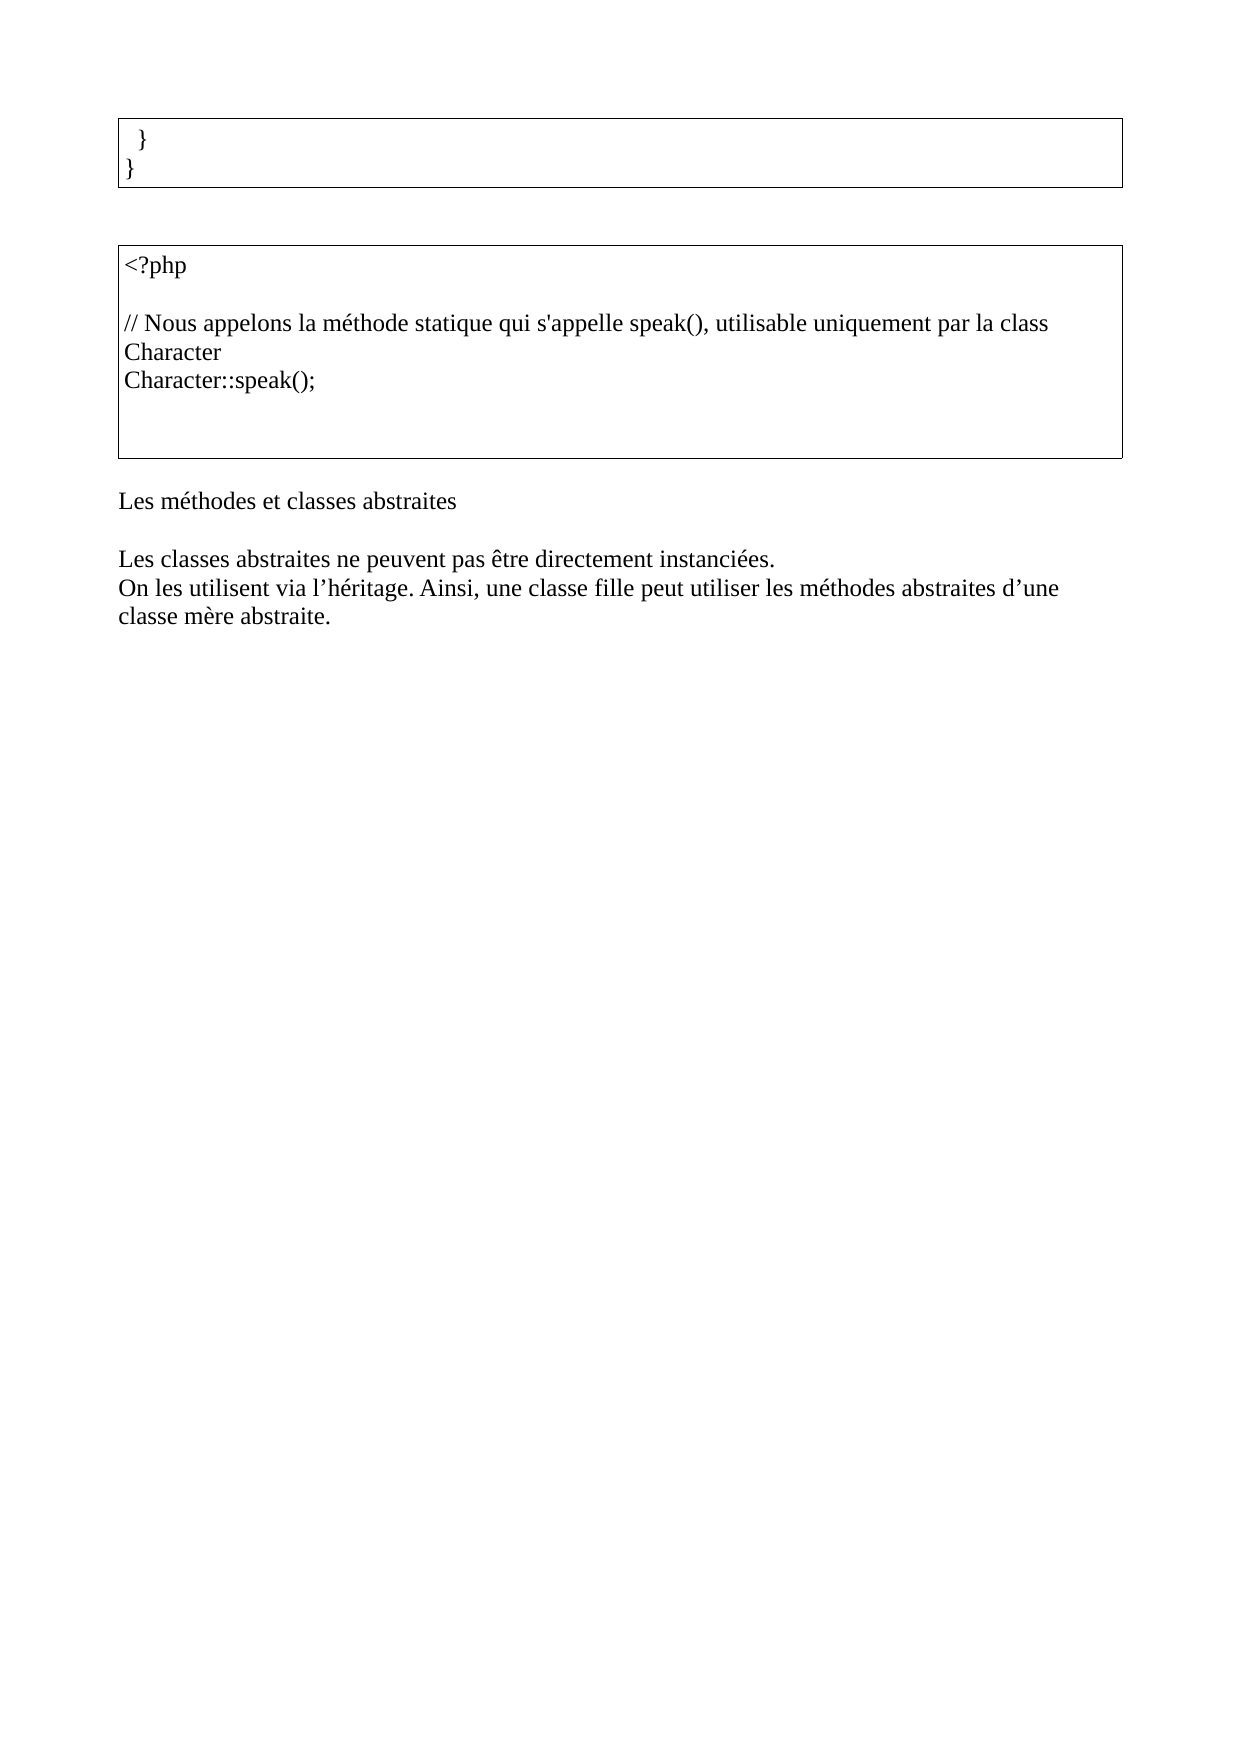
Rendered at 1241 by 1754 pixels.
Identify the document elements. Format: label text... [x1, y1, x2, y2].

text Les méthodes et classes abstraites [118, 486, 1122, 515]
table_header <?php // Nous appelons la méthode statique qui s'appelle speak(), utilisable uniquement par la class Character Character::speak(); [119, 246, 1122, 458]
text On les utilisent via l’héritage. Ainsi, une classe fille peut utiliser les méthodes abstraites d’une classe mère abstraite. [118, 573, 1122, 630]
table_header } } [119, 119, 1122, 187]
text Les classes abstraites ne peuvent pas être directement instanciées. [118, 544, 1122, 573]
